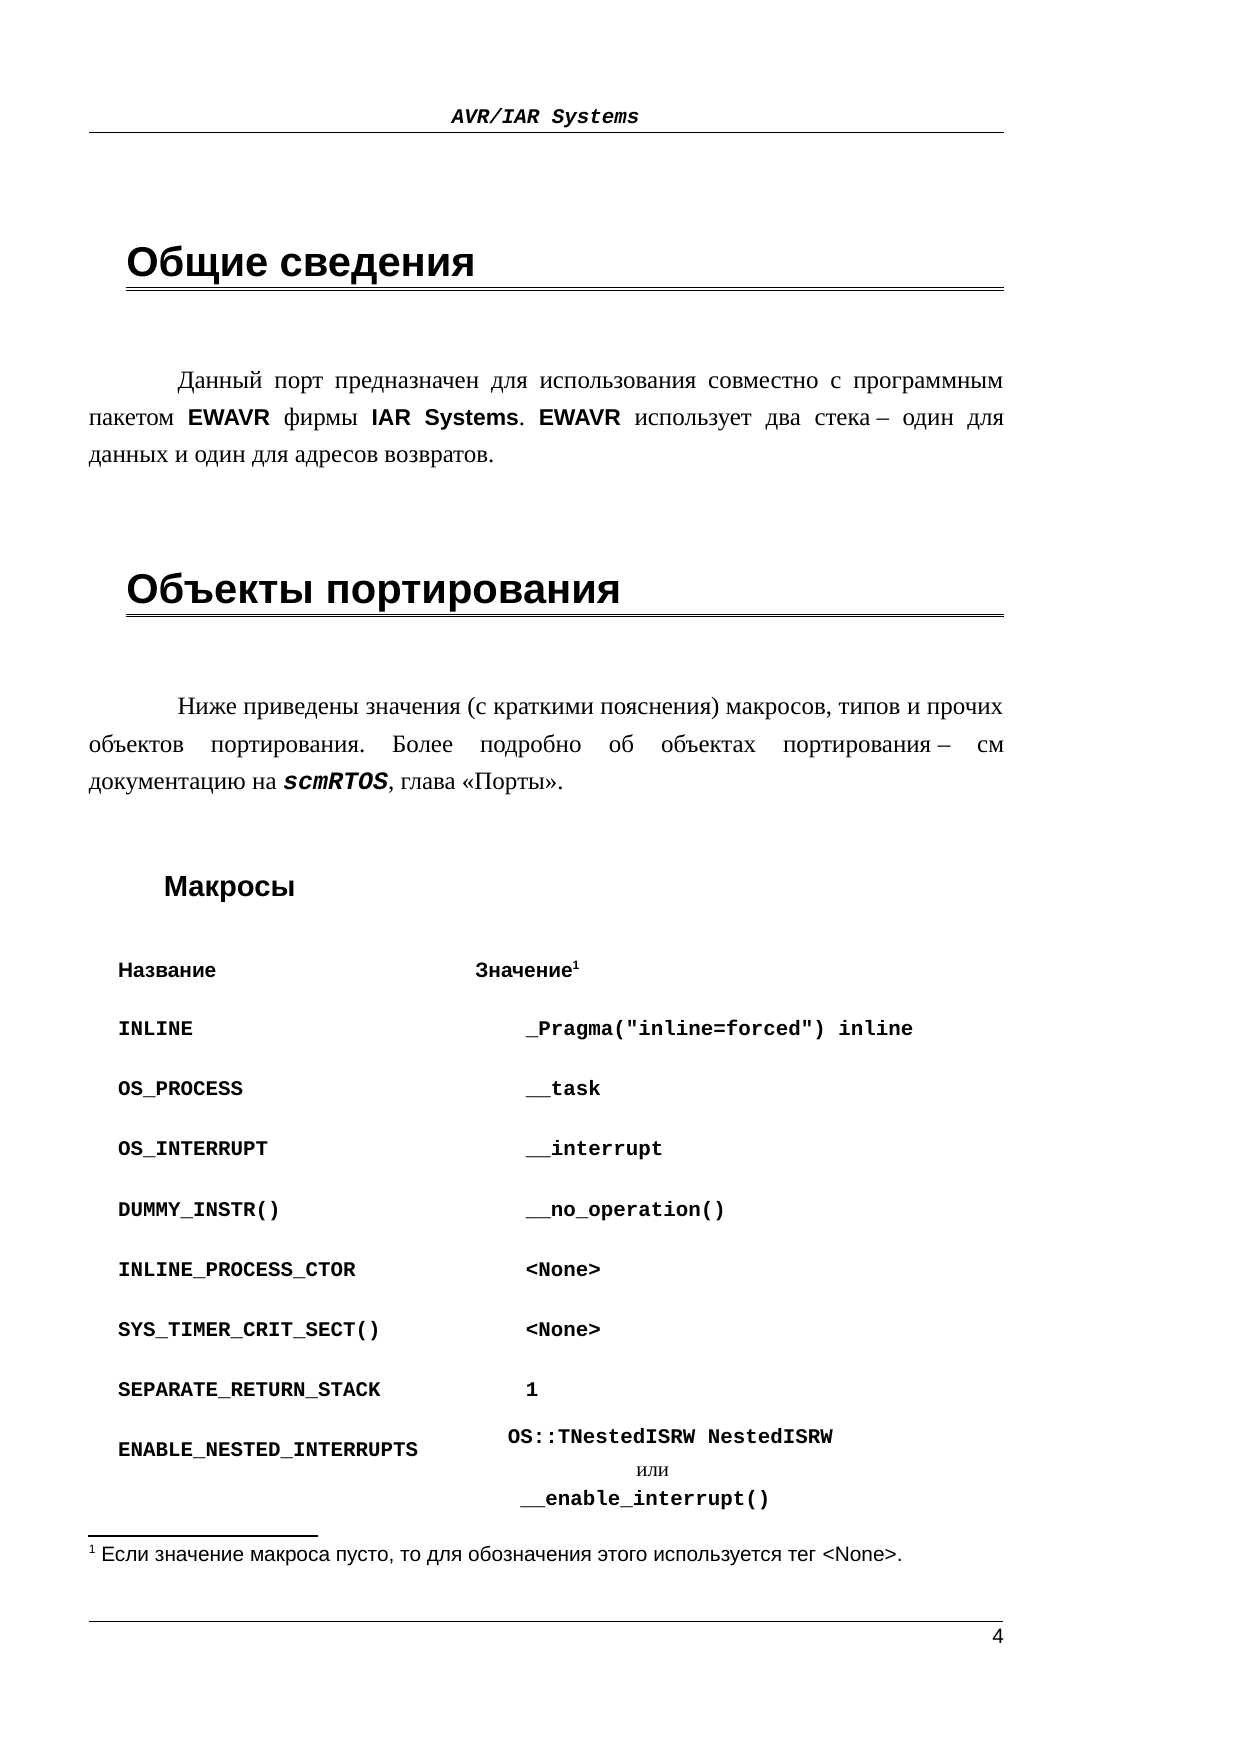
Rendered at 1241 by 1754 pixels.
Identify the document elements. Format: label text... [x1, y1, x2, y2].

table_cell INLINE_PROCESS_CTOR [89, 1240, 449, 1301]
table_cell __no_operation() [449, 1180, 1004, 1240]
table_header Значение [449, 940, 1004, 1000]
subtitle Макросы [163, 868, 886, 902]
table_cell SEPARATE_RETURN_STACK [89, 1361, 449, 1421]
table_cell OS::TNestedISRW NestedISRW или __enable_interrupt() [449, 1421, 1004, 1518]
table_cell <None> [449, 1301, 1004, 1361]
table_cell 1 [449, 1361, 1004, 1421]
table_header Название [89, 940, 449, 1000]
subtitle Общие сведения [126, 237, 1004, 287]
table_cell __interrupt [449, 1120, 1004, 1180]
table_cell <None> [449, 1240, 1004, 1301]
table_cell SYS_TIMER_CRIT_SECT() [89, 1301, 449, 1361]
subtitle Объекты портирования [126, 564, 1004, 614]
text Ниже приведены значения (с краткими пояснения) макросов, типов и прочих объектов портирования. Более подробно об объектах портирования – см документацию на scmRTOS, глава «Порты». [88, 691, 1004, 797]
text Данный порт предназначен для использования совместно с программным пакетом EWAVR фирмы IAR Systems. EWAVR использует два стека – один для данных и один для адресов возвратов. [88, 365, 1004, 468]
table_cell OS_INTERRUPT [89, 1120, 449, 1180]
table_cell OS_PROCESS [89, 1060, 449, 1120]
table_cell _Pragma("inline=forced") inline [449, 1000, 1004, 1060]
table_cell __task [449, 1060, 1004, 1120]
table_cell DUMMY_INSTR() [89, 1180, 449, 1240]
table_cell INLINE [89, 1000, 449, 1060]
table_cell ENABLE_NESTED_INTERRUPTS [89, 1421, 449, 1518]
